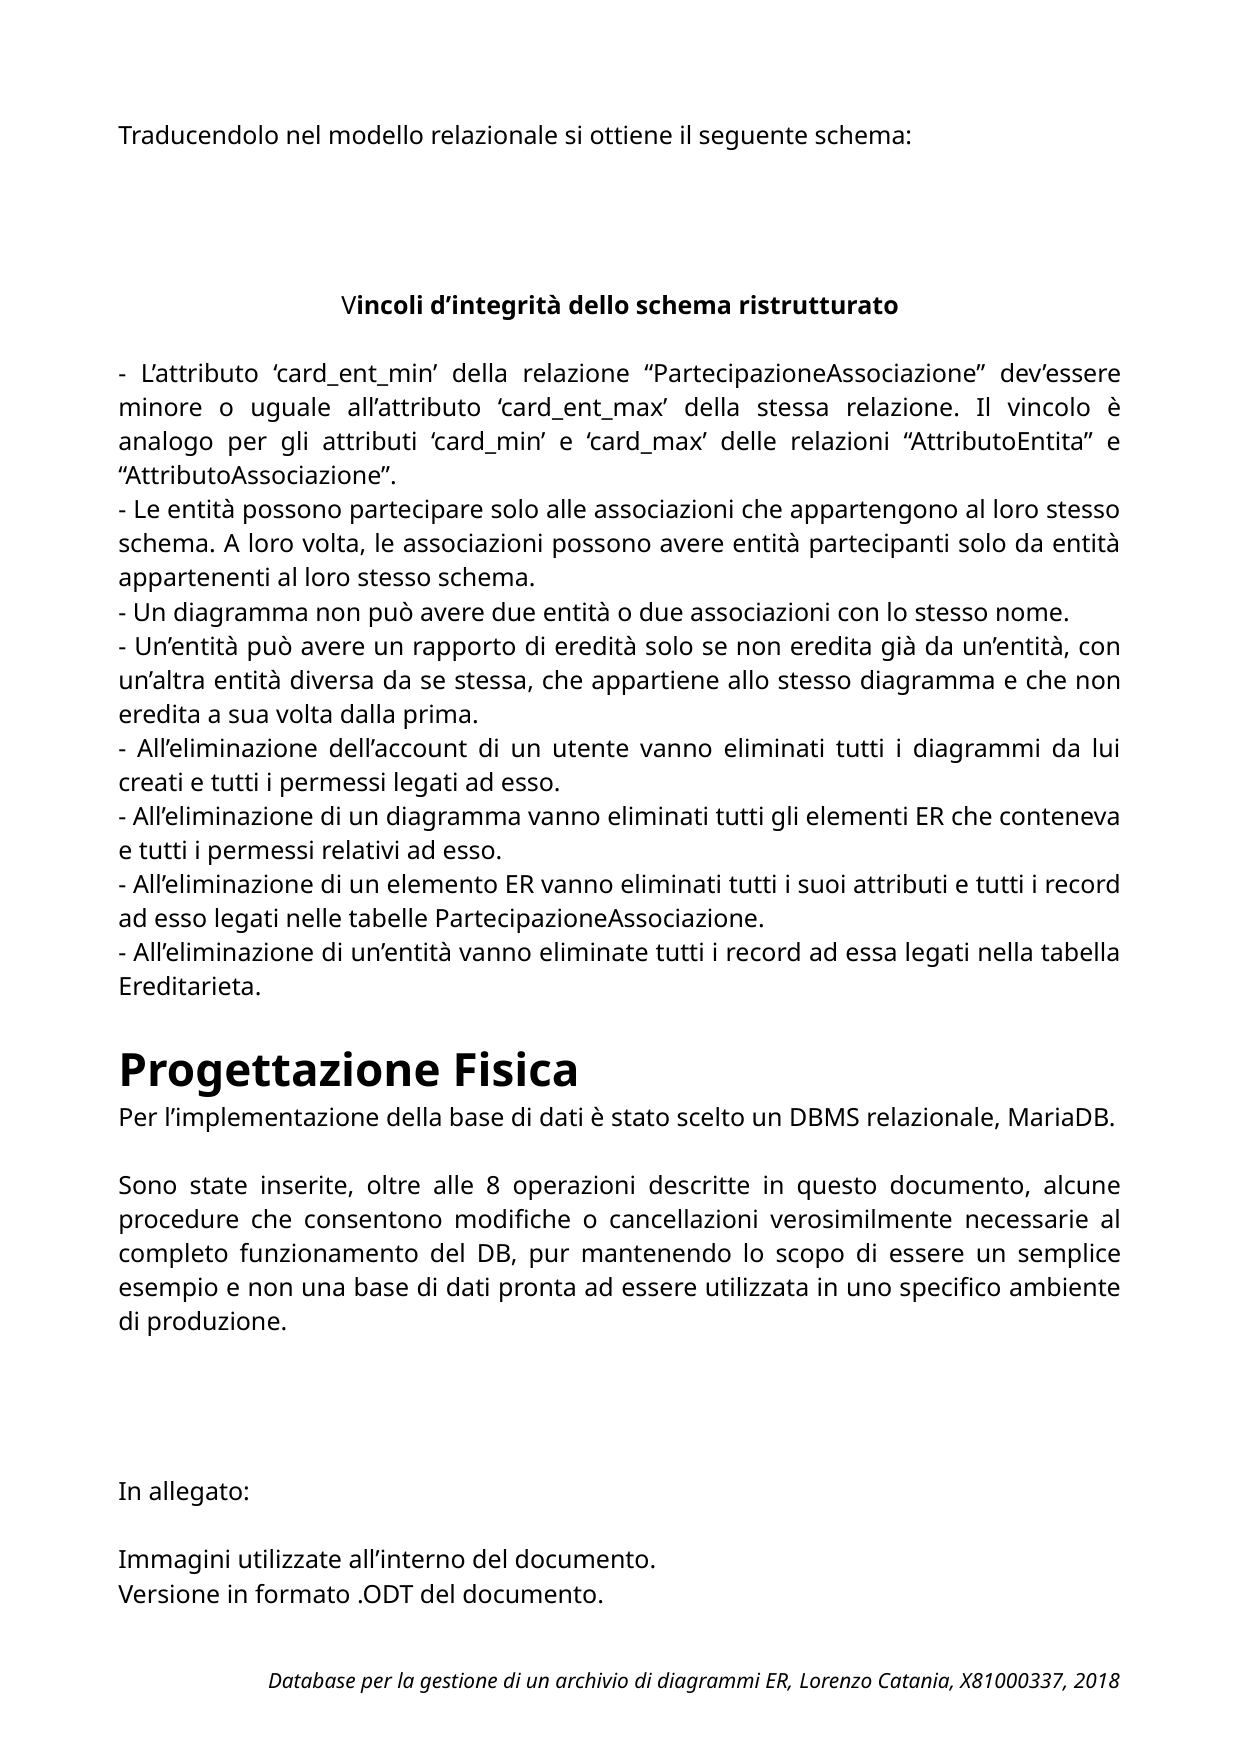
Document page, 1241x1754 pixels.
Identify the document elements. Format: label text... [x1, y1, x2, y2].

text - All’eliminazione dell’account di un utente vanno eliminati tutti i diagrammi da lui creati e tutti i permessi legati ad esso. [118, 730, 1122, 798]
text Per l’implementazione della base di dati è stato scelto un DBMS relazionale, MariaDB. [118, 1099, 1122, 1133]
text - Un diagramma non può avere due entità o due associazioni con lo stesso nome. [118, 594, 1122, 628]
text Immagini utilizzate all’interno del documento. [118, 1542, 1122, 1576]
text Vincoli d’integrità dello schema ristrutturato [118, 288, 1122, 322]
text Versione in formato .ODT del documento. [118, 1576, 1122, 1610]
text - All’eliminazione di un’entità vanno eliminate tutti i record ad essa legati nella tabella Ereditarieta. [118, 935, 1122, 1003]
text - Un’entità può avere un rapporto di eredità solo se non eredita già da un’entità, con un’altra entità diversa da se stessa, che appartiene allo stesso diagramma e che non eredita a sua volta dalla prima. [118, 628, 1122, 730]
text - L’attributo ‘card_ent_min’ della relazione “PartecipazioneAssociazione” dev’essere minore o uguale all’attributo ‘card_ent_max’ della stessa relazione. Il vincolo è analogo per gli attributi ‘card_min’ e ‘card_max’ delle relazioni “AttributoEntita” e “AttributoAssociazione”. [118, 356, 1122, 492]
text - All’eliminazione di un diagramma vanno eliminati tutti gli elementi ER che conteneva e tutti i permessi relativi ad esso. [118, 798, 1122, 867]
text - Le entità possono partecipare solo alle associazioni che appartengono al loro stesso schema. A loro volta, le associazioni possono avere entità partecipanti solo da entità appartenenti al loro stesso schema. [118, 492, 1122, 594]
text Sono state inserite, oltre alle 8 operazioni descritte in questo documento, alcune procedure che consentono modifiche o cancellazioni verosimilmente necessarie al completo funzionamento del DB, pur mantenendo lo scopo di essere un semplice esempio e non una base di dati pronta ad essere utilizzata in uno specifico ambiente di produzione. [118, 1167, 1122, 1338]
text Traducendolo nel modello relazionale si ottiene il seguente schema: [118, 117, 1122, 151]
text Progettazione Fisica [118, 1037, 1122, 1099]
text In allegato: [118, 1474, 1122, 1508]
text - All’eliminazione di un elemento ER vanno eliminati tutti i suoi attributi e tutti i record ad esso legati nelle tabelle PartecipazioneAssociazione. [118, 867, 1122, 935]
